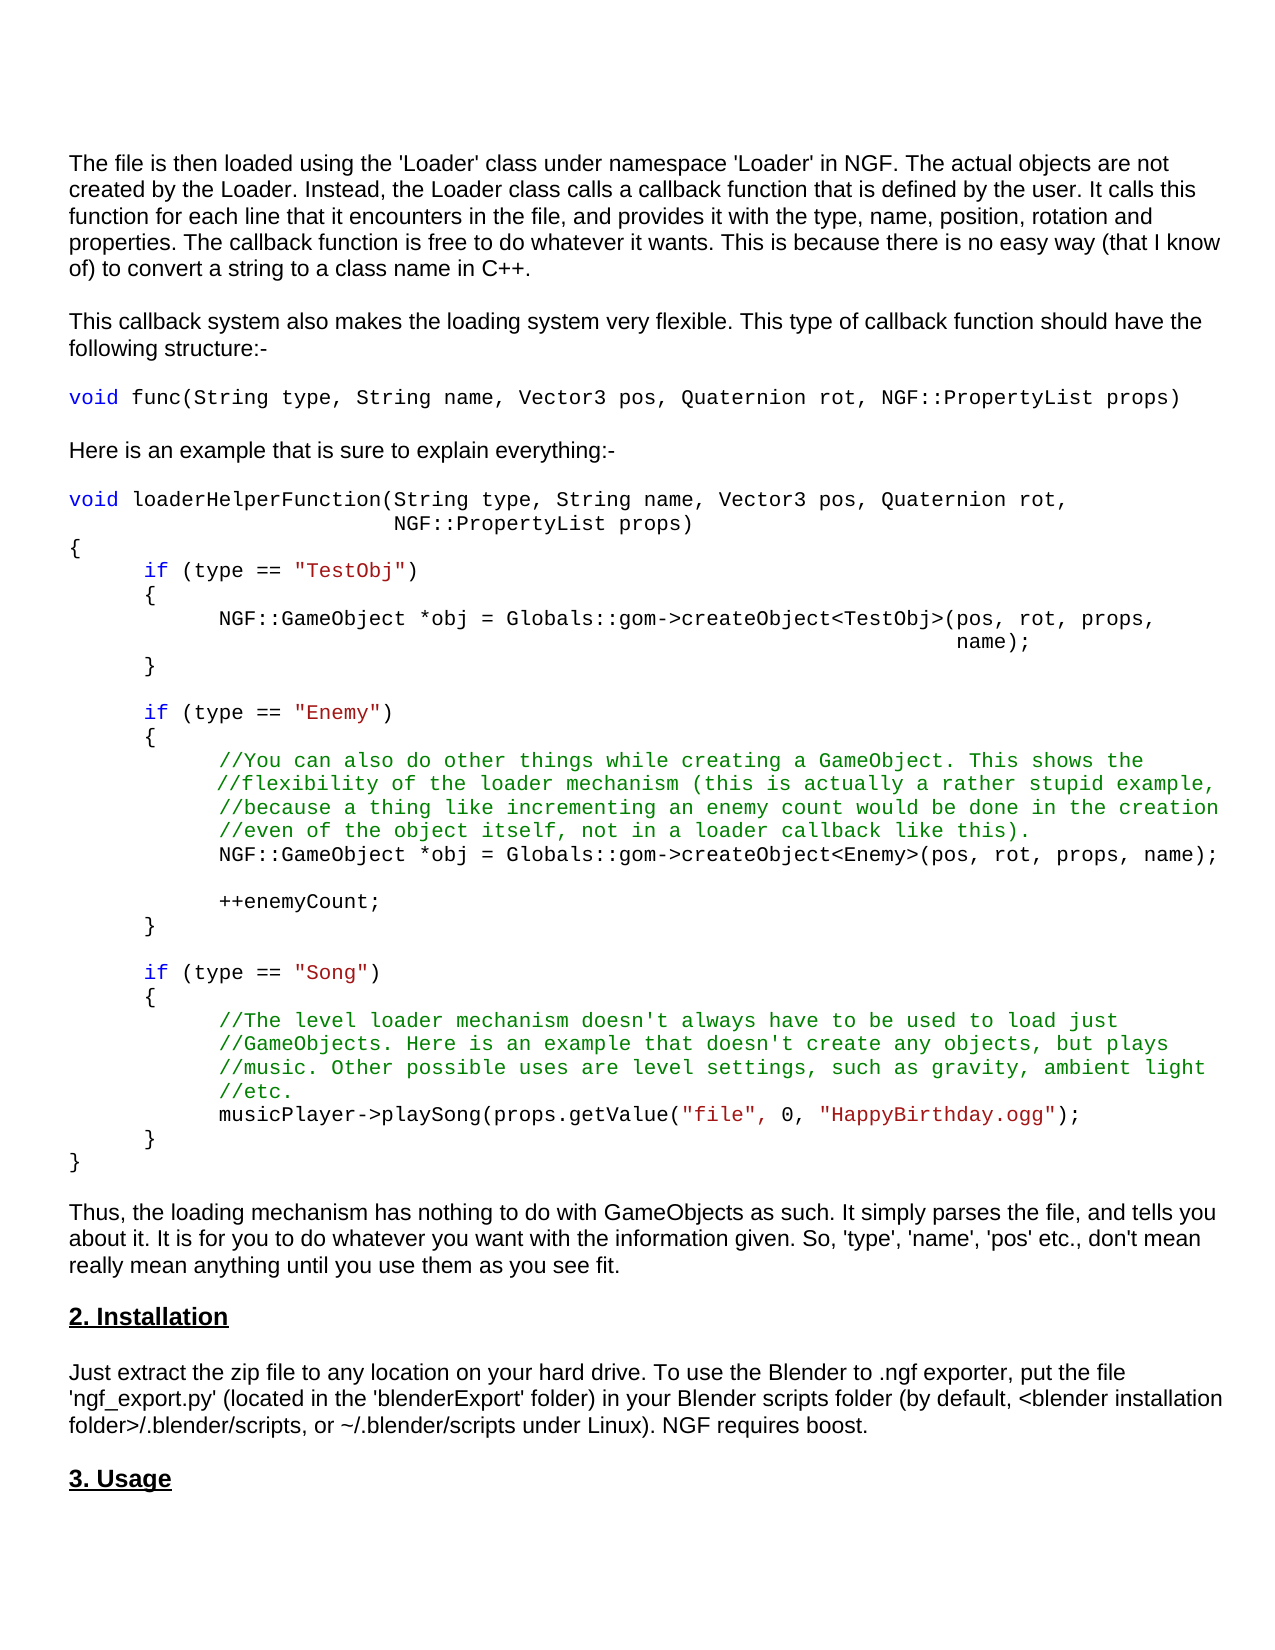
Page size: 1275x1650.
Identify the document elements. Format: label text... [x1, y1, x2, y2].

text { [69, 726, 1225, 749]
text //music. Other possible uses are level settings, such as gravity, ambient light [69, 1057, 1225, 1081]
text NGF::GameObject *obj = Globals::gom->createObject<Enemy>(pos, rot, props, name); [69, 844, 1225, 868]
text 3. Usage [69, 1464, 1225, 1493]
text //even of the object itself, not in a loader callback like this). [69, 821, 1225, 844]
text void loaderHelperFunction(String type, String name, Vector3 pos, Quaternion rot, [69, 489, 1225, 513]
text Thus, the loading mechanism has nothing to do with GameObjects as such. It simply parses the file, and tells you about it. It is for you to do whatever you want with the information given. So, 'type', 'name', 'pos' etc., don't mean really mean anything until you use them as you see fit. [69, 1199, 1225, 1278]
text ++enemyCount; [69, 891, 1225, 915]
text //You can also do other things while creating a GameObject. This shows the [69, 749, 1225, 773]
text } [69, 1128, 1225, 1152]
text name); [69, 631, 1225, 655]
text NGF::PropertyList props) [69, 513, 1225, 537]
text The file is then loaded using the 'Loader' class under namespace 'Loader' in NGF. The actual objects are not created by the Loader. Instead, the Loader class calls a callback function that is defined by the user. It calls this function for each line that it encounters in the file, and provides it with the type, name, position, rotation and properties. The callback function is free to do whatever it wants. This is because there is no easy way (that I know of) to convert a string to a class name in C++. [69, 150, 1225, 282]
text void func(String type, String name, Vector3 pos, Quaternion rot, NGF::PropertyList props) [69, 387, 1225, 411]
text if (type == "Song") [69, 962, 1225, 986]
text This callback system also makes the loading system very flexible. This type of callback function should have the following structure:- [69, 308, 1225, 361]
text } [69, 655, 1225, 679]
text //The level loader mechanism doesn't always have to be used to load just [69, 1010, 1225, 1033]
text //because a thing like incrementing an enemy count would be done in the creation [69, 797, 1225, 821]
text { [69, 537, 1225, 560]
text //flexibility of the loader mechanism (this is actually a rather stupid example, [69, 773, 1225, 797]
text NGF::GameObject *obj = Globals::gom->createObject<TestObj>(pos, rot, props, [69, 608, 1225, 631]
text 2. Installation [69, 1302, 1225, 1330]
text { [69, 584, 1225, 608]
text Just extract the zip file to any location on your hard drive. To use the Blender to .ngf exporter, put the file 'ngf_export.py' (located in the 'blenderExport' folder) in your Blender scripts folder (by default, <blender installation folder>/.blender/scripts, or ~/.blender/scripts under Linux). NGF requires boost. [69, 1359, 1225, 1438]
text if (type == "TestObj") [69, 560, 1225, 584]
text //GameObjects. Here is an example that doesn't create any objects, but plays [69, 1033, 1225, 1057]
text } [69, 915, 1225, 939]
text { [69, 986, 1225, 1010]
text //etc. [69, 1081, 1225, 1104]
text Here is an example that is sure to explain everything:- [69, 437, 1225, 463]
text if (type == "Enemy") [69, 702, 1225, 726]
text } [69, 1152, 1225, 1175]
text musicPlayer->playSong(props.getValue("file", 0, "HappyBirthday.ogg"); [69, 1104, 1225, 1128]
